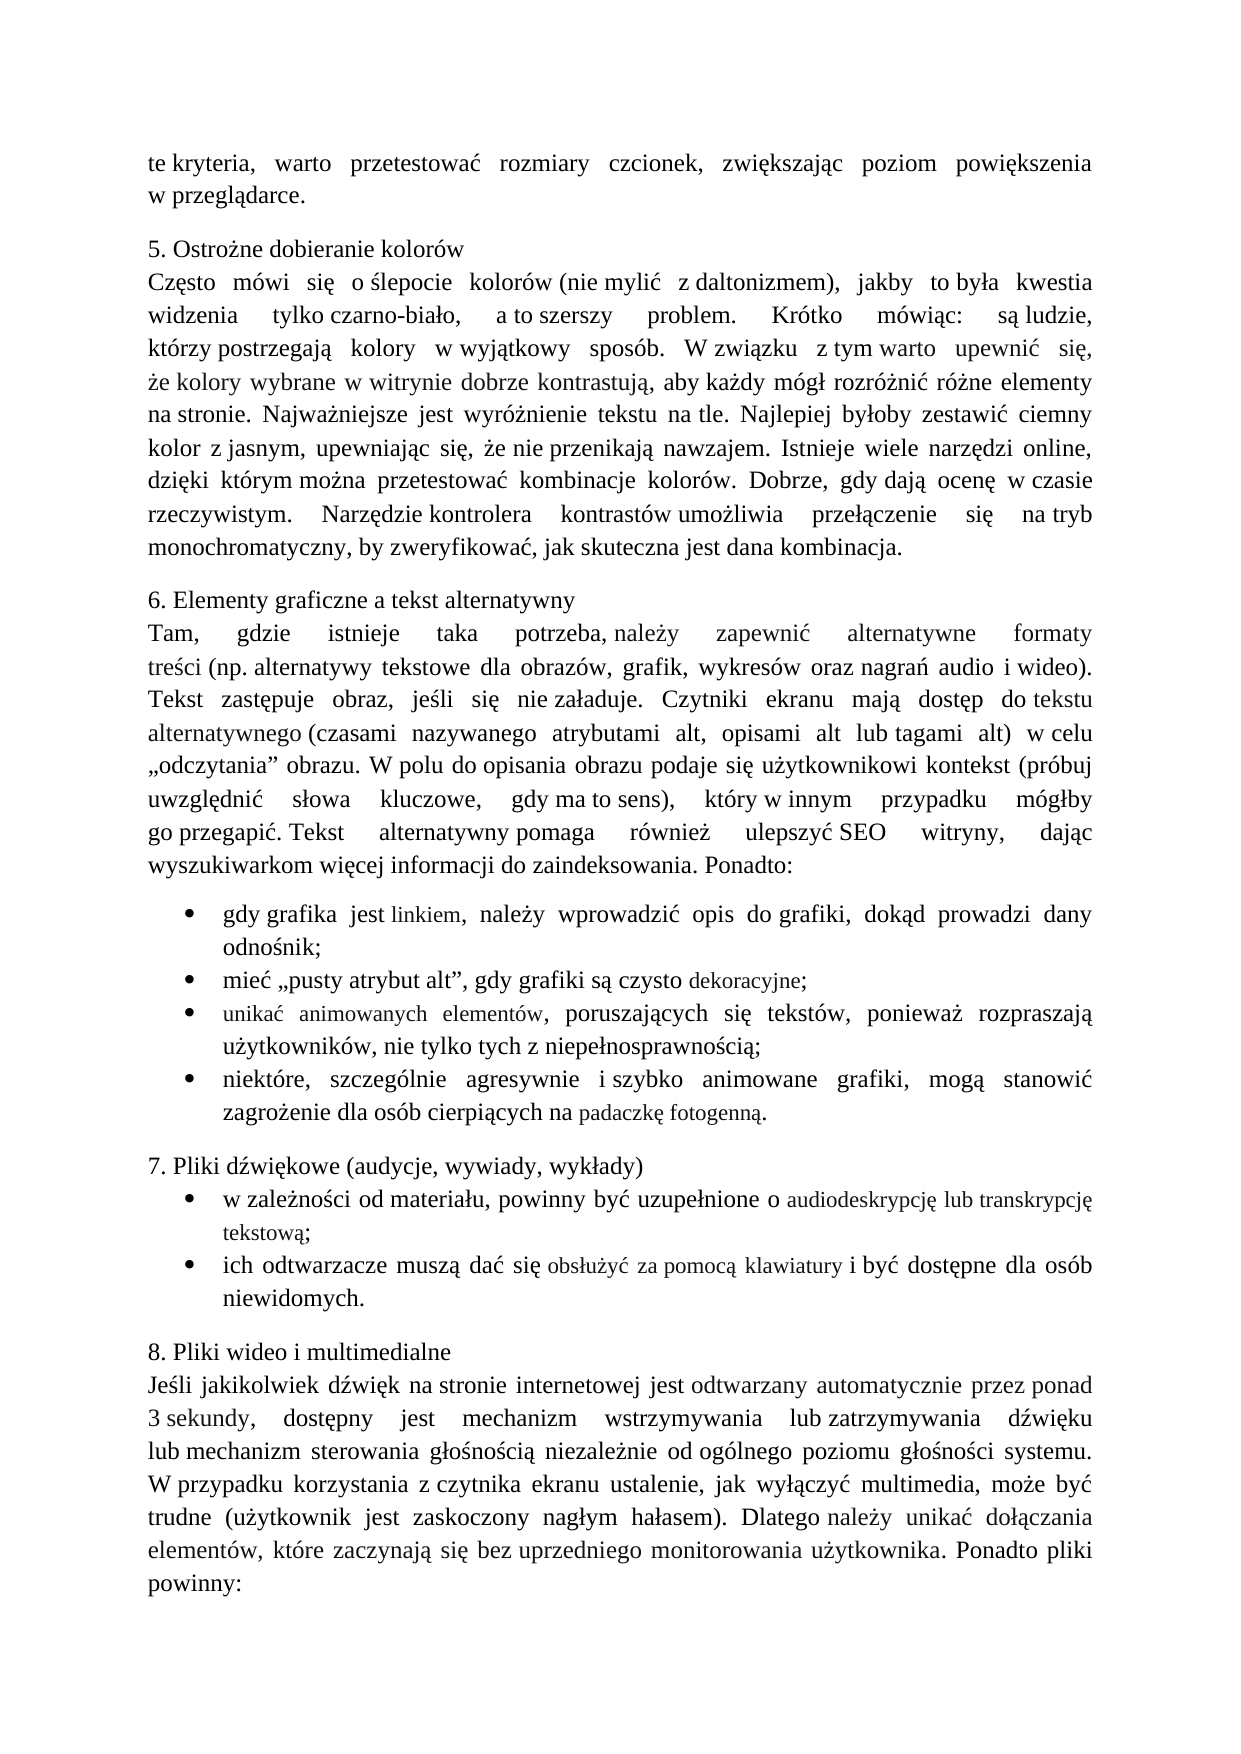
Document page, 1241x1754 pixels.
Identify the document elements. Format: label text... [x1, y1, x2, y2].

list w zależności od materiału, powinny być uzupełnione o audiodeskrypcję lub transkrypcję tekstową; [185, 1184, 1093, 1246]
text Tam, gdzie istnieje taka potrzeba, należy zapewnić alternatywne formaty treści (np. alternatywy tekstowe dla obrazów, grafik, wykresów oraz nagrań audio i wideo). Tekst zastępuje obraz, jeśli się nie załaduje. Czytniki ekranu mają dostęp do tekstu alternatywnego (czasami nazywanego atrybutami alt, opisami alt lub tagami alt) w celu „odczytania” obrazu. W polu do opisania obrazu podaje się użytkownikowi kontekst (próbuj uwzględnić słowa kluczowe, gdy ma to sens), który w innym przypadku mógłby go przegapić. Tekst alternatywny pomaga również ulepszyć SEO witryny, dając wyszukiwarkom więcej informacji do zaindeksowania. Ponadto: [148, 618, 1093, 878]
text Często mówi się o ślepocie kolorów (nie mylić z daltonizmem), jakby to była kwestia widzenia tylko czarno-biało, a to szerszy problem. Krótko mówiąc: są ludzie, którzy postrzegają kolory w wyjątkowy sposób. W związku z tym warto upewnić się, że kolory wybrane w witrynie dobrze kontrastują, aby każdy mógł rozróżnić różne elementy na stronie. Najważniejsze jest wyróżnienie tekstu na tle. Najlepiej byłoby zestawić ciemny kolor z jasnym, upewniając się, że nie przenikają nawzajem. Istnieje wiele narzędzi online, dzięki którym można przetestować kombinacje kolorów. Dobrze, gdy dają ocenę w czasie rzeczywistym. Narzędzie kontrolera kontrastów umożliwia przełączenie się na tryb monochromatyczny, by zweryfikować, jak skuteczna jest dana kombinacja. [148, 267, 1093, 560]
subtitle 6. Elementy graficzne a tekst alternatywny [148, 586, 1093, 614]
list mieć „pusty atrybut alt”, gdy grafiki są czysto dekoracyjne; [185, 965, 1093, 994]
list unikać animowanych elementów, poruszających się tekstów, ponieważ rozpraszają użytkowników, nie tylko tych z niepełnosprawnością; [185, 998, 1093, 1060]
list ich odtwarzacze muszą dać się obsłużyć za pomocą klawiatury i być dostępne dla osób niewidomych. [185, 1250, 1093, 1312]
subtitle 8. Pliki wideo i multimedialne [148, 1337, 1093, 1366]
subtitle 5. Ostrożne dobieranie kolorów [148, 234, 1093, 263]
subtitle 7. Pliki dźwiękowe (audycje, wywiady, wykłady) [148, 1151, 1093, 1180]
text te kryteria, warto przetestować rozmiary czcionek, zwiększając poziom powiększenia w przeglądarce. [148, 148, 1093, 209]
text Jeśli jakikolwiek dźwięk na stronie internetowej jest odtwarzany automatycznie przez ponad 3 sekundy, dostępny jest mechanizm wstrzymywania lub zatrzymywania dźwięku lub mechanizm sterowania głośnością niezależnie od ogólnego poziomu głośności systemu. W przypadku korzystania z czytnika ekranu ustalenie, jak wyłączyć multimedia, może być trudne (użytkownik jest zaskoczony nagłym hałasem). Dlatego należy unikać dołączania elementów, które zaczynają się bez uprzedniego monitorowania użytkownika. Ponadto pliki powinny: [148, 1370, 1093, 1597]
list gdy grafika jest linkiem, należy wprowadzić opis do grafiki, dokąd prowadzi dany odnośnik; [185, 899, 1093, 961]
list niektóre, szczególnie agresywnie i szybko animowane grafiki, mogą stanowić zagrożenie dla osób cierpiących na padaczkę fotogenną. [185, 1064, 1093, 1126]
